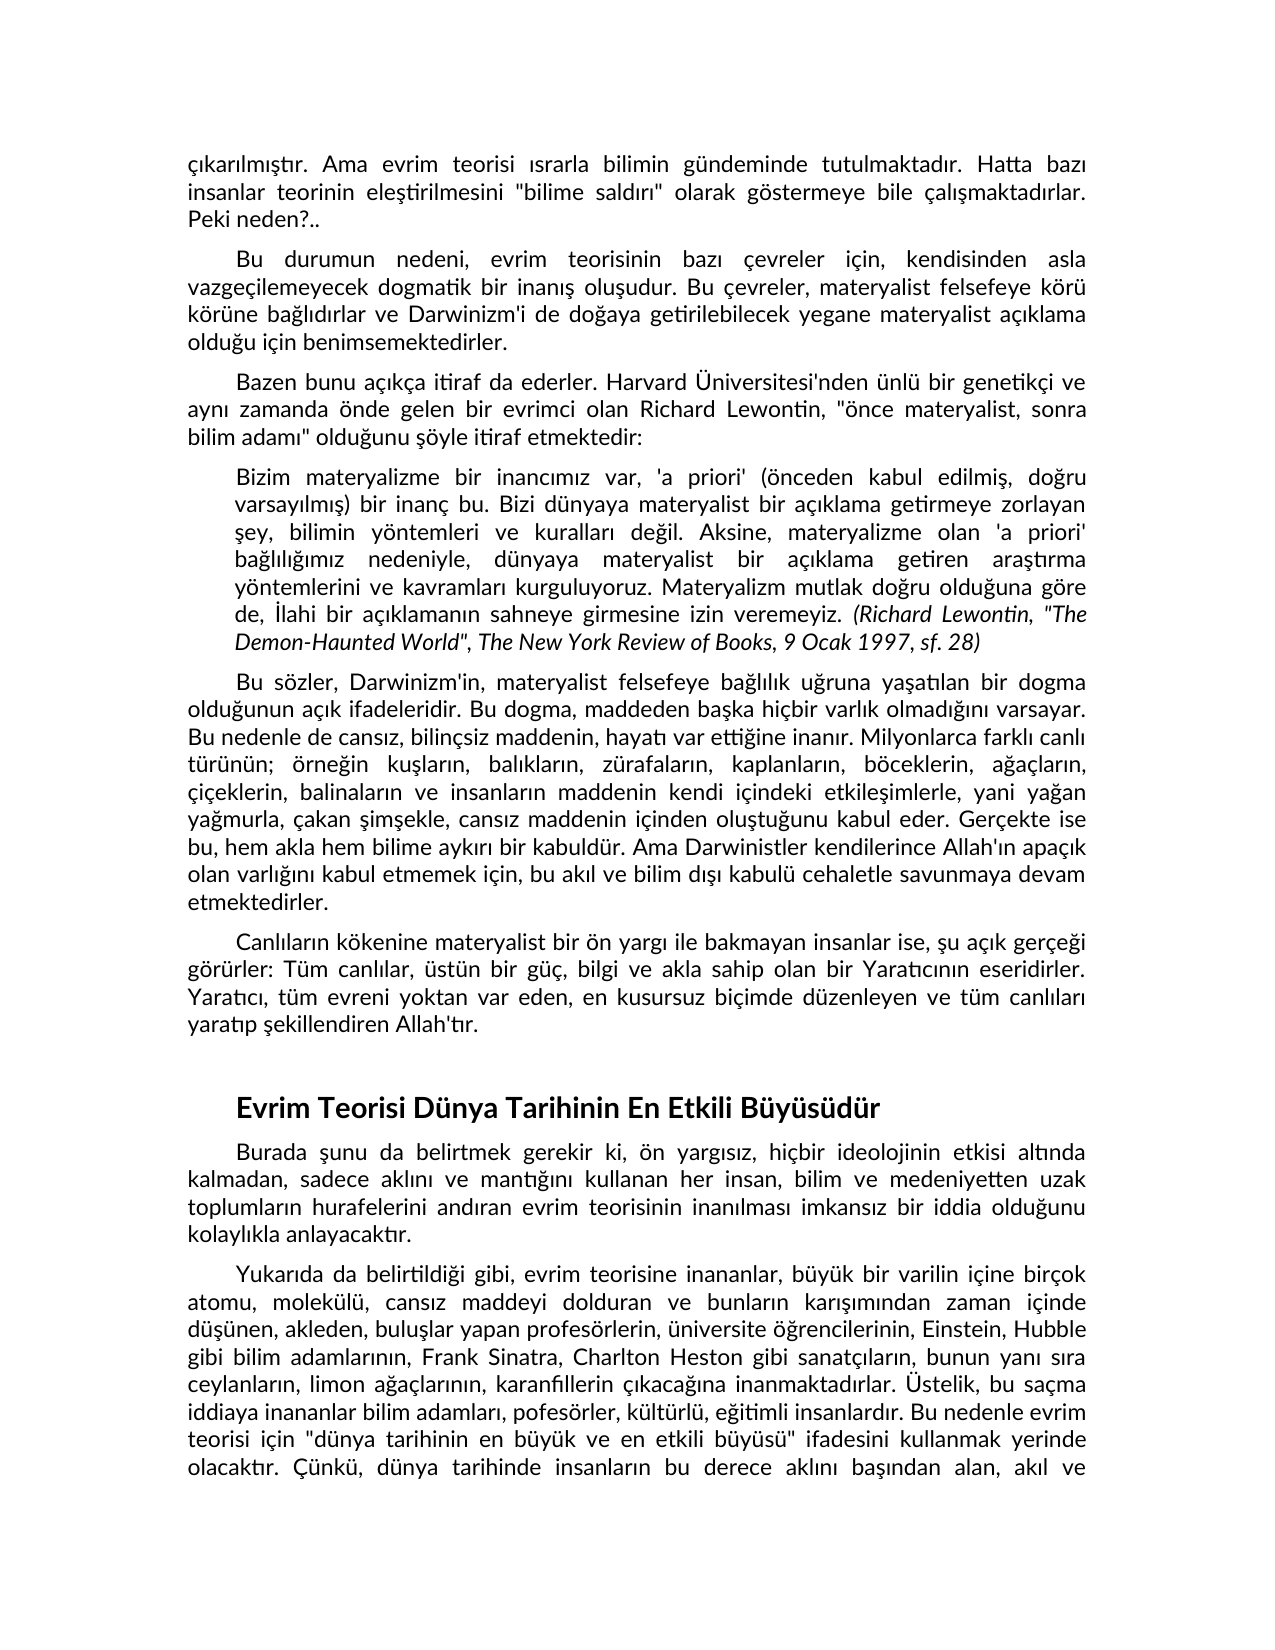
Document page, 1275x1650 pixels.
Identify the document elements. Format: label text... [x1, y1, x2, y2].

text Bizim materyalizme bir inancımız var, 'a priori' (önceden kabul edilmiş, doğru varsayılmış) bir inanç bu. Bizi dünyaya materyalist bir açıklama getirmeye zorlayan şey, bilimin yöntemleri ve kuralları değil. Aksine, materyalizme olan 'a priori' bağlılığımız nedeniyle, dünyaya materyalist bir açıklama getiren araştırma yöntemlerini ve kavramları kurguluyoruz. Materyalizm mutlak doğru olduğuna göre de, İlahi bir açıklamanın sahneye girmesine izin veremeyiz. (Richard Lewontin, "The Demon-Haunted World", The New York Review of Books, 9 Ocak 1997, sf. 28) [234, 462, 1087, 655]
text Bazen bunu açıkça itiraf da ederler. Harvard Üniversitesi'nden ünlü bir genetikçi ve aynı zamanda önde gelen bir evrimci olan Richard Lewontin, "önce materyalist, sonra bilim adamı" olduğunu şöyle itiraf etmektedir: [187, 367, 1087, 450]
text Evrim Teorisi Dünya Tarihinin En Etkili Büyüsüdür [187, 1090, 1087, 1125]
text Burada şunu da belirtmek gerekir ki, ön yargısız, hiçbir ideolojinin etkisi altında kalmadan, sadece aklını ve mantığını kullanan her insan, bilim ve medeniyetten uzak toplumların hurafelerini andıran evrim teorisinin inanılması imkansız bir iddia olduğunu kolaylıkla anlayacaktır. [187, 1137, 1087, 1247]
text Canlıların kökenine materyalist bir ön yargı ile bakmayan insanlar ise, şu açık gerçeği görürler: Tüm canlılar, üstün bir güç, bilgi ve akla sahip olan bir Yaratıcının eseridirler. Yaratıcı, tüm evreni yoktan var eden, en kusursuz biçimde düzenleyen ve tüm canlıları yaratıp şekillendiren Allah'tır. [187, 927, 1087, 1037]
text Yukarıda da belirtildiği gibi, evrim teorisine inananlar, büyük bir varilin içine birçok atomu, molekülü, cansız maddeyi dolduran ve bunların karışımından zaman içinde düşünen, akleden, buluşlar yapan profesörlerin, üniversite öğrencilerinin, Einstein, Hubble gibi bilim adamlarının, Frank Sinatra, Charlton Heston gibi sanatçıların, bunun yanı sıra ceylanların, limon ağaçlarının, karanfillerin çıkacağına inanmaktadırlar. Üstelik, bu saçma iddiaya inananlar bilim adamları, pofesörler, kültürlü, eğitimli insanlardır. Bu nedenle evrim teorisi için "dünya tarihinin en büyük ve en etkili büyüsü" ifadesini kullanmak yerinde olacaktır. Çünkü, dünya tarihinde insanların bu derece aklını başından alan, akıl ve [187, 1260, 1087, 1480]
text çıkarılmıştır. Ama evrim teorisi ısrarla bilimin gündeminde tutulmaktadır. Hatta bazı insanlar teorinin eleştirilmesini "bilime saldırı" olarak göstermeye bile çalışmaktadırlar. Peki neden?.. [187, 150, 1087, 232]
text Bu sözler, Darwinizm'in, materyalist felsefeye bağlılık uğruna yaşatılan bir dogma olduğunun açık ifadeleridir. Bu dogma, maddeden başka hiçbir varlık olmadığını varsayar. Bu nedenle de cansız, bilinçsiz maddenin, hayatı var ettiğine inanır. Milyonlarca farklı canlı türünün; örneğin kuşların, balıkların, zürafaların, kaplanların, böceklerin, ağaçların, çiçeklerin, balinaların ve insanların maddenin kendi içindeki etkileşimlerle, yani yağan yağmurla, çakan şimşekle, cansız maddenin içinden oluştuğunu kabul eder. Gerçekte ise bu, hem akla hem bilime aykırı bir kabuldür. Ama Darwinistler kendilerince Allah'ın apaçık olan varlığını kabul etmemek için, bu akıl ve bilim dışı kabulü cehaletle savunmaya devam etmektedirler. [187, 667, 1087, 915]
text Bu durumun nedeni, evrim teorisinin bazı çevreler için, kendisinden asla vazgeçilemeyecek dogmatik bir inanış oluşudur. Bu çevreler, materyalist felsefeye körü körüne bağlıdırlar ve Darwinizm'i de doğaya getirilebilecek yegane materyalist açıklama olduğu için benimsemektedirler. [187, 245, 1087, 355]
